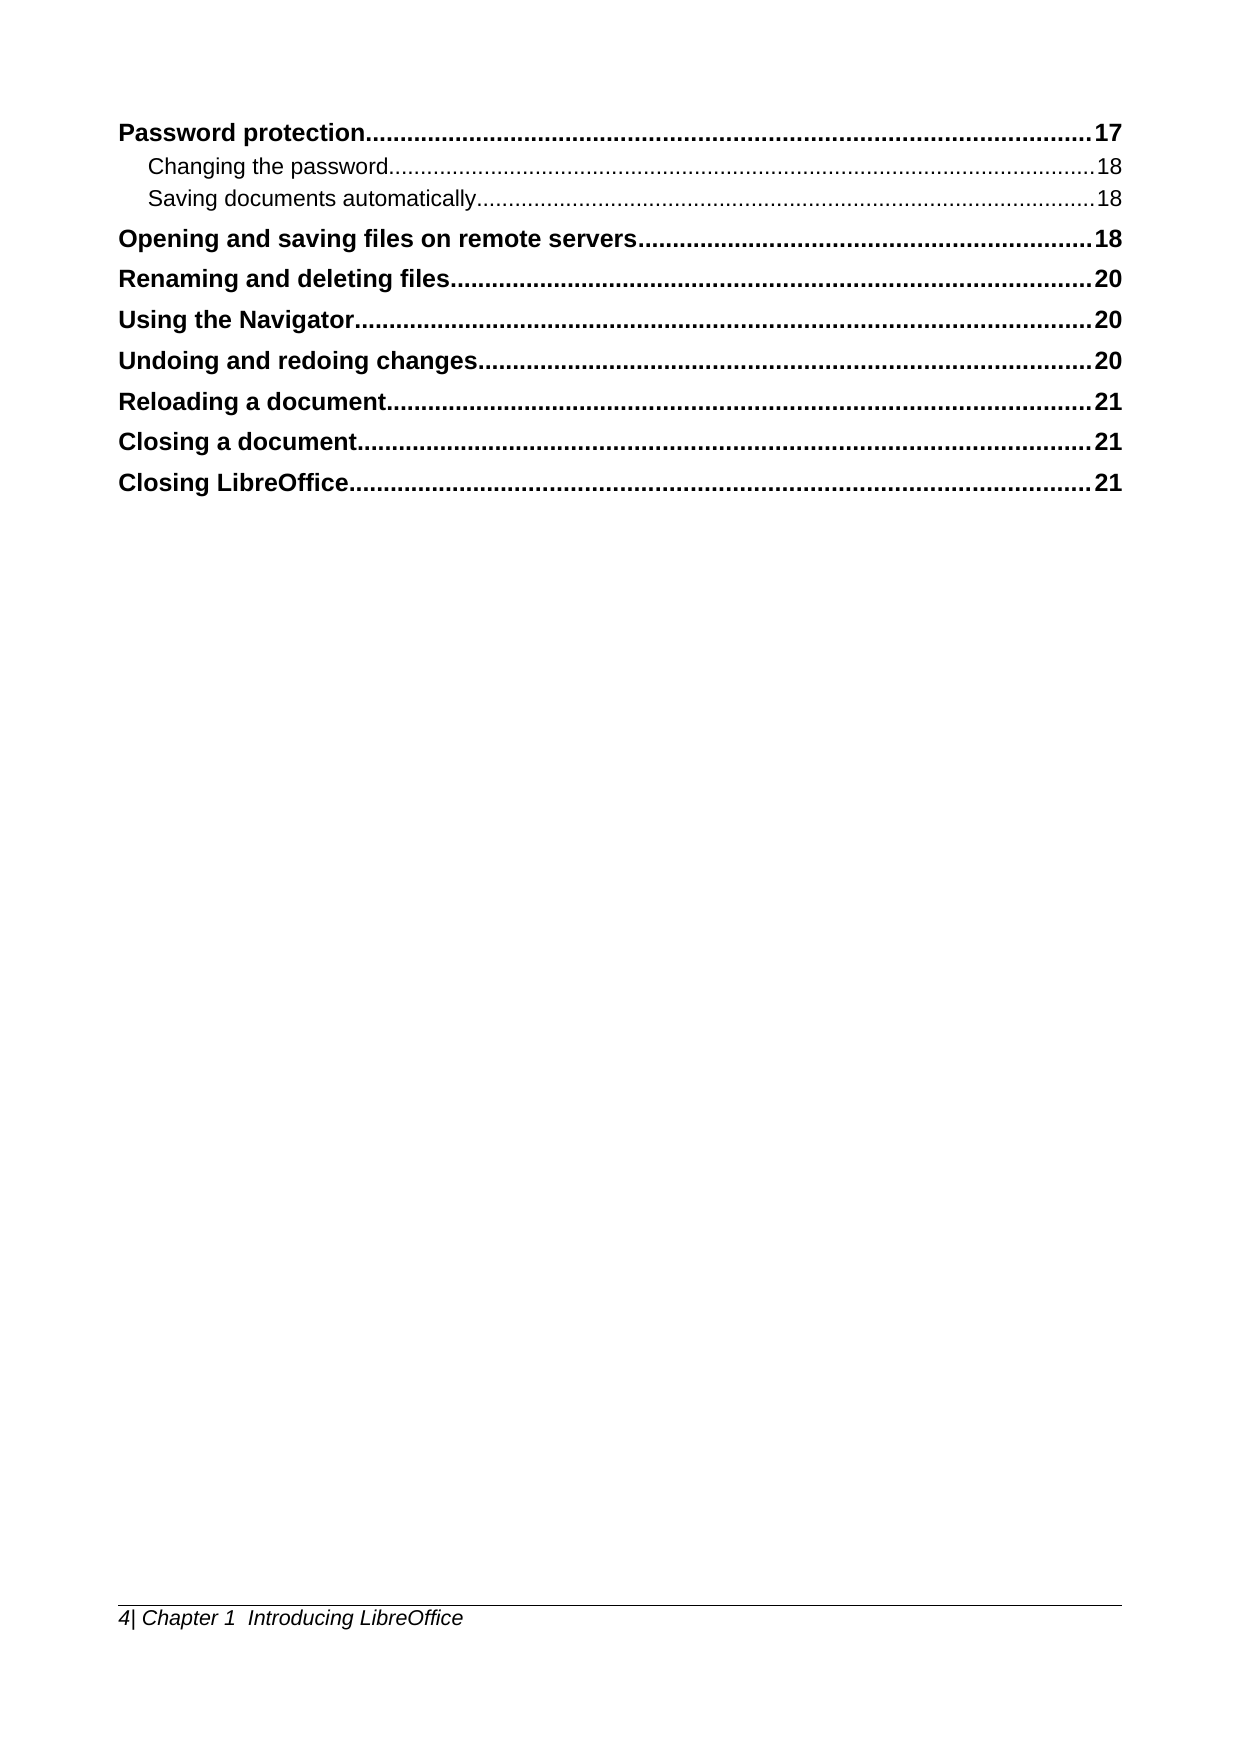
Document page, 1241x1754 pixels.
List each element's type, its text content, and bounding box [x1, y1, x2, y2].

text Undoing and redoing changes 20 [118, 346, 1122, 374]
text Renaming and deleting files 20 [118, 264, 1122, 293]
text Password protection 17 [118, 118, 1122, 147]
text Closing LibreOffice 21 [118, 468, 1122, 497]
text Closing a document 21 [118, 427, 1122, 456]
text Reloading a document 21 [118, 387, 1122, 415]
text Opening and saving files on remote servers 18 [118, 224, 1122, 252]
text Using the Navigator 20 [118, 305, 1122, 334]
text Saving documents automatically 18 [148, 185, 1122, 212]
text Changing the password 18 [148, 153, 1122, 179]
